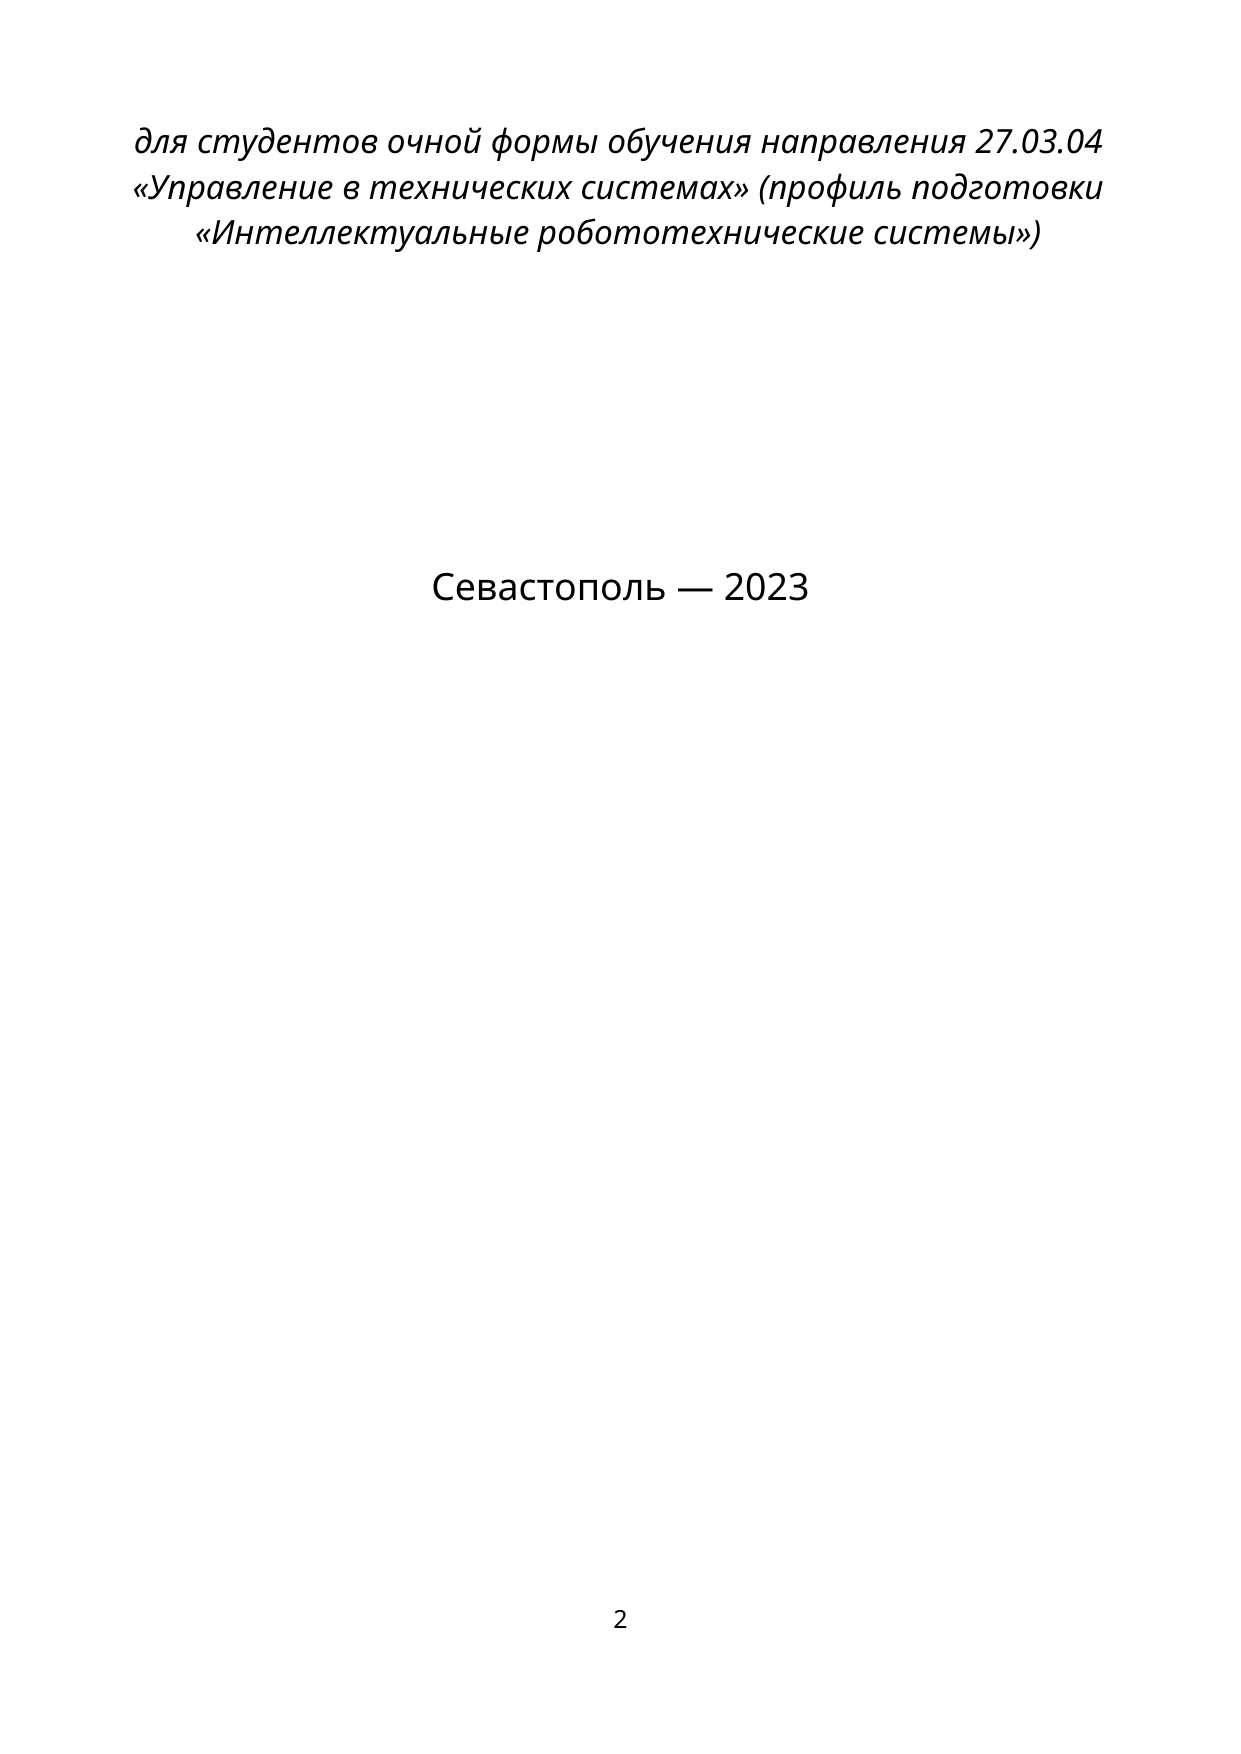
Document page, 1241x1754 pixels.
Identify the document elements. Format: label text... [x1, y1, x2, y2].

text Севастополь — 2023 [118, 561, 1122, 612]
text для студентов очной формы обучения направления 27.03.04 «Управление в технических системах» (профиль подготовки «Интеллектуальные робототехнические системы») [118, 118, 1122, 254]
